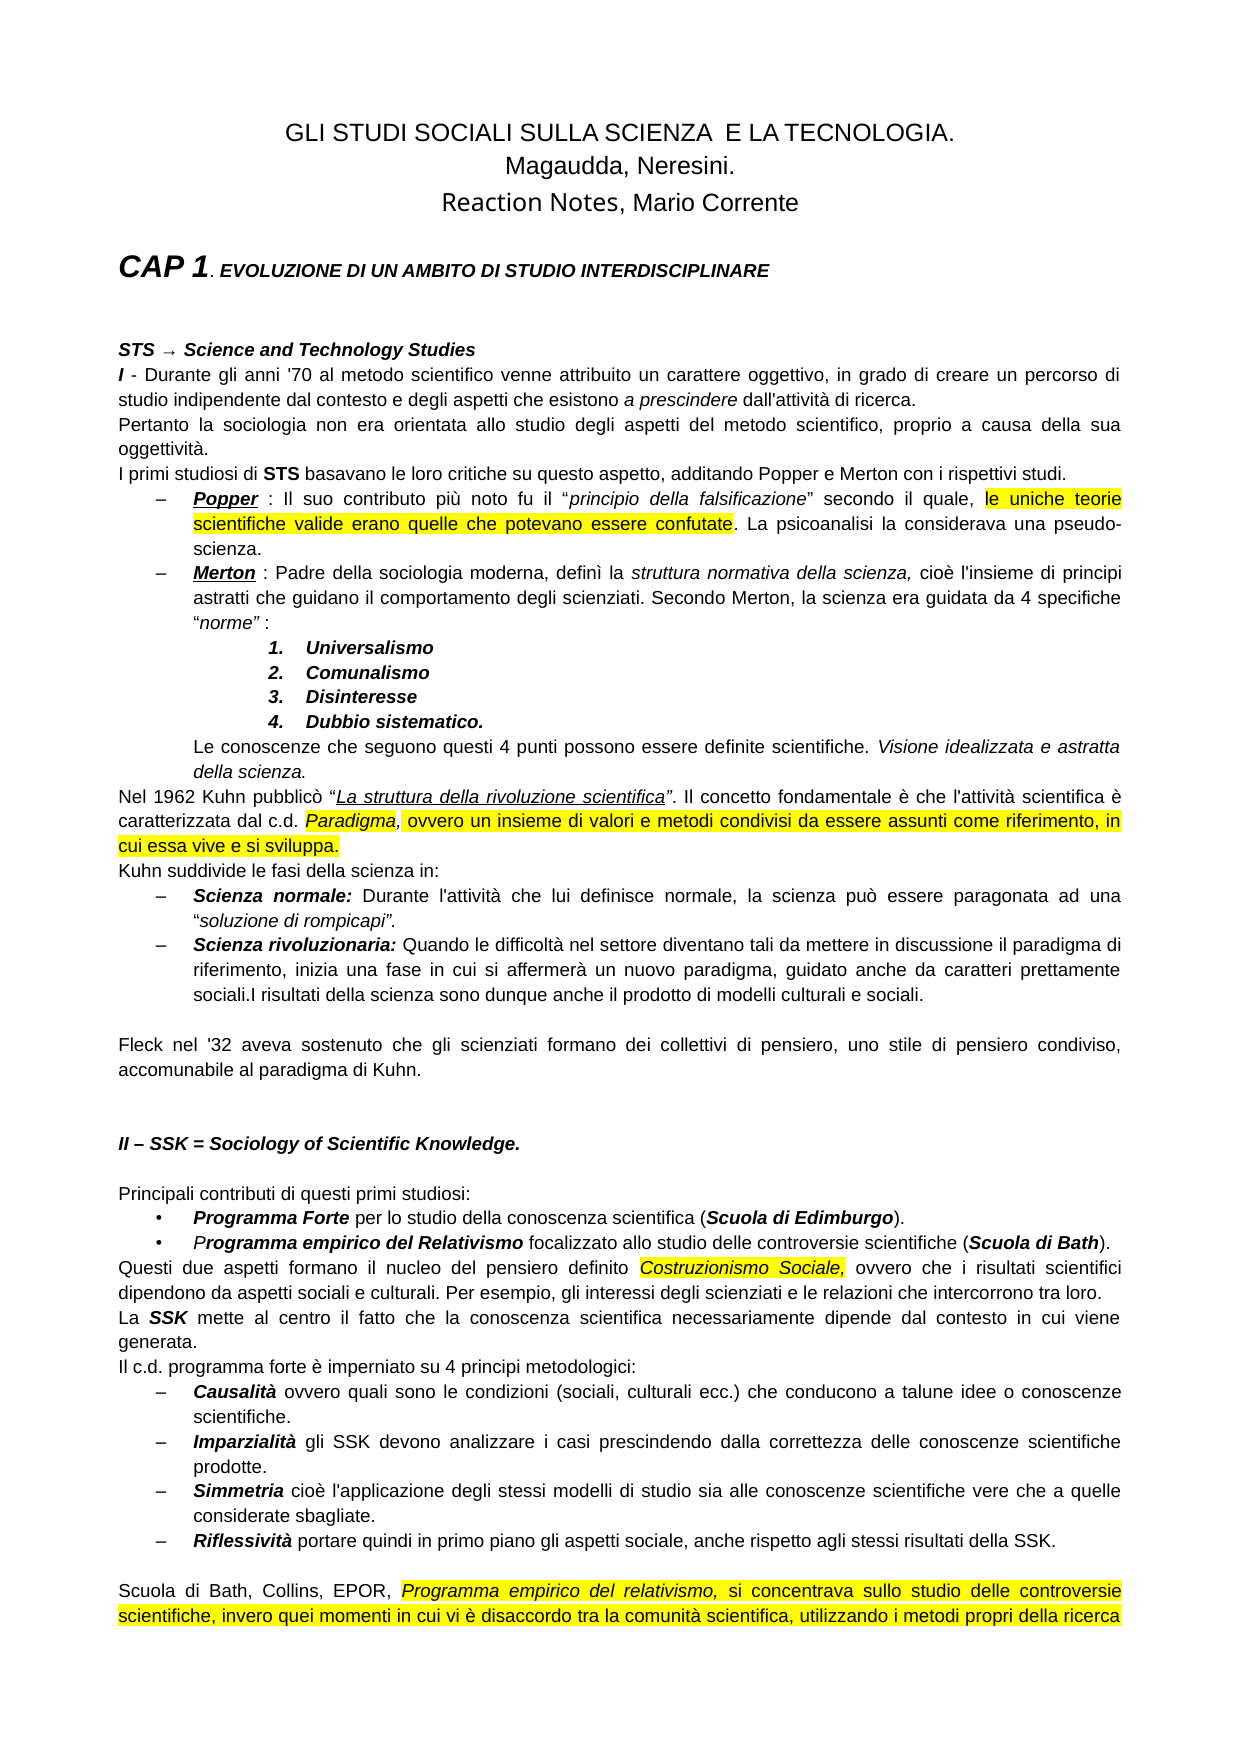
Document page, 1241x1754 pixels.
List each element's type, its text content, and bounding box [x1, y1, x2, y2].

text Scuola di Bath, Collins, EPOR, Programma empirico del relativismo, si concentrava sullo studio delle controversie scientifiche, invero quei momenti in cui vi è disaccordo tra la comunità scientifica, utilizzando i metodi propri della ricerca [118, 1579, 1122, 1626]
text CAP 1. EVOLUZIONE DI UN AMBITO DI STUDIO INTERDISCIPLINARE [118, 248, 1122, 284]
text Nel 1962 Kuhn pubblicò “La struttura della rivoluzione scientifica”. Il concetto fondamentale è che l'attività scientifica è caratterizzata dal c.d. Paradigma, ovvero un insieme di valori e metodi condivisi da essere assunti come riferimento, in cui essa vive e si sviluppa. [118, 785, 1122, 857]
list Causalità ovvero quali sono le condizioni (sociali, culturali ecc.) che conducono a talune idee o conoscenze scientifiche. [156, 1381, 1122, 1427]
list Universalismo [268, 637, 1122, 658]
text Pertanto la sociologia non era orientata allo studio degli aspetti del metodo scientifico, proprio a causa della sua oggettività. [118, 413, 1122, 460]
list Imparzialità gli SSK devono analizzare i casi prescindendo dalla correttezza delle conoscenze scientifiche prodotte. [156, 1431, 1122, 1477]
list Le conoscenze che seguono questi 4 punti possono essere definite scientifiche. Visione idealizzata e astratta della scienza. [156, 736, 1122, 782]
text Fleck nel '32 aveva sostenuto che gli scienziati formano dei collettivi di pensiero, uno stile di pensiero condiviso, accomunabile al paradigma di Kuhn. [118, 1033, 1122, 1080]
text II – SSK = Sociology of Scientific Knowledge. [118, 1133, 1122, 1154]
text Il c.d. programma forte è imperniato su 4 principi metodologici: [118, 1356, 1122, 1378]
list Merton : Padre della sociologia moderna, definì la struttura normativa della scienza, cioè l'insieme di principi astratti che guidano il comportamento degli scienziati. Secondo Merton, la scienza era guidata da 4 specifiche “norme” : [156, 562, 1122, 633]
list Riflessività portare quindi in primo piano gli aspetti sociale, anche rispetto agli stessi risultati della SSK. [156, 1530, 1122, 1552]
list Scienza rivoluzionaria: Quando le difficoltà nel settore diventano tali da mettere in discussione il paradigma di riferimento, inizia una fase in cui si affermerà un nuovo paradigma, guidato anche da caratteri prettamente sociali.I risultati della scienza sono dunque anche il prodotto di modelli culturali e sociali. [156, 934, 1122, 1006]
list Popper : Il suo contributo più noto fu il “principio della falsificazione” secondo il quale, le uniche teorie scientifiche valide erano quelle che potevano essere confutate. La psicoanalisi la considerava una pseudo-scienza. [156, 488, 1122, 559]
text Magaudda, Neresini. [118, 151, 1122, 180]
text I - Durante gli anni '70 al metodo scientifico venne attribuito un carattere oggettivo, in grado di creare un percorso di studio indipendente dal contesto e degli aspetti che esistono a prescindere dall'attività di ricerca. [118, 364, 1122, 410]
list Programma Forte per lo studio della conoscenza scientifica (Scuola di Edimburgo). [156, 1207, 1122, 1229]
text La SSK mette al centro il fatto che la conoscenza scientifica necessariamente dipende dal contesto in cui viene generata. [118, 1306, 1122, 1353]
list Programma empirico del Relativismo focalizzato allo studio delle controversie scientifiche (Scuola di Bath). [156, 1232, 1122, 1254]
list Comunalismo [268, 661, 1122, 683]
text Reaction Notes, Mario Corrente [118, 184, 1122, 218]
text Questi due aspetti formano il nucleo del pensiero definito Costruzionismo Sociale, ovvero che i risultati scientifici dipendono da aspetti sociali e culturali. Per esempio, gli interessi degli scienziati e le relazioni che intercorrono tra loro. [118, 1257, 1122, 1303]
list Simmetria cioè l'applicazione degli stessi modelli di studio sia alle conoscenze scientifiche vere che a quelle considerate sbagliate. [156, 1480, 1122, 1527]
list Dubbio sistematico. [268, 711, 1122, 733]
text Principali contributi di questi primi studiosi: [118, 1182, 1122, 1204]
text GLI STUDI SOCIALI SULLA SCIENZA E LA TECNOLOGIA. [118, 118, 1122, 147]
text I primi studiosi di STS basavano le loro critiche su questo aspetto, additando Popper e Merton con i rispettivi studi. [118, 463, 1122, 484]
list Disinteresse [268, 686, 1122, 708]
text STS → Science and Technology Studies [118, 339, 1122, 361]
text Kuhn suddivide le fasi della scienza in: [118, 860, 1122, 881]
list Scienza normale: Durante l'attività che lui definisce normale, la scienza può essere paragonata ad una “soluzione di rompicapi”. [156, 884, 1122, 931]
